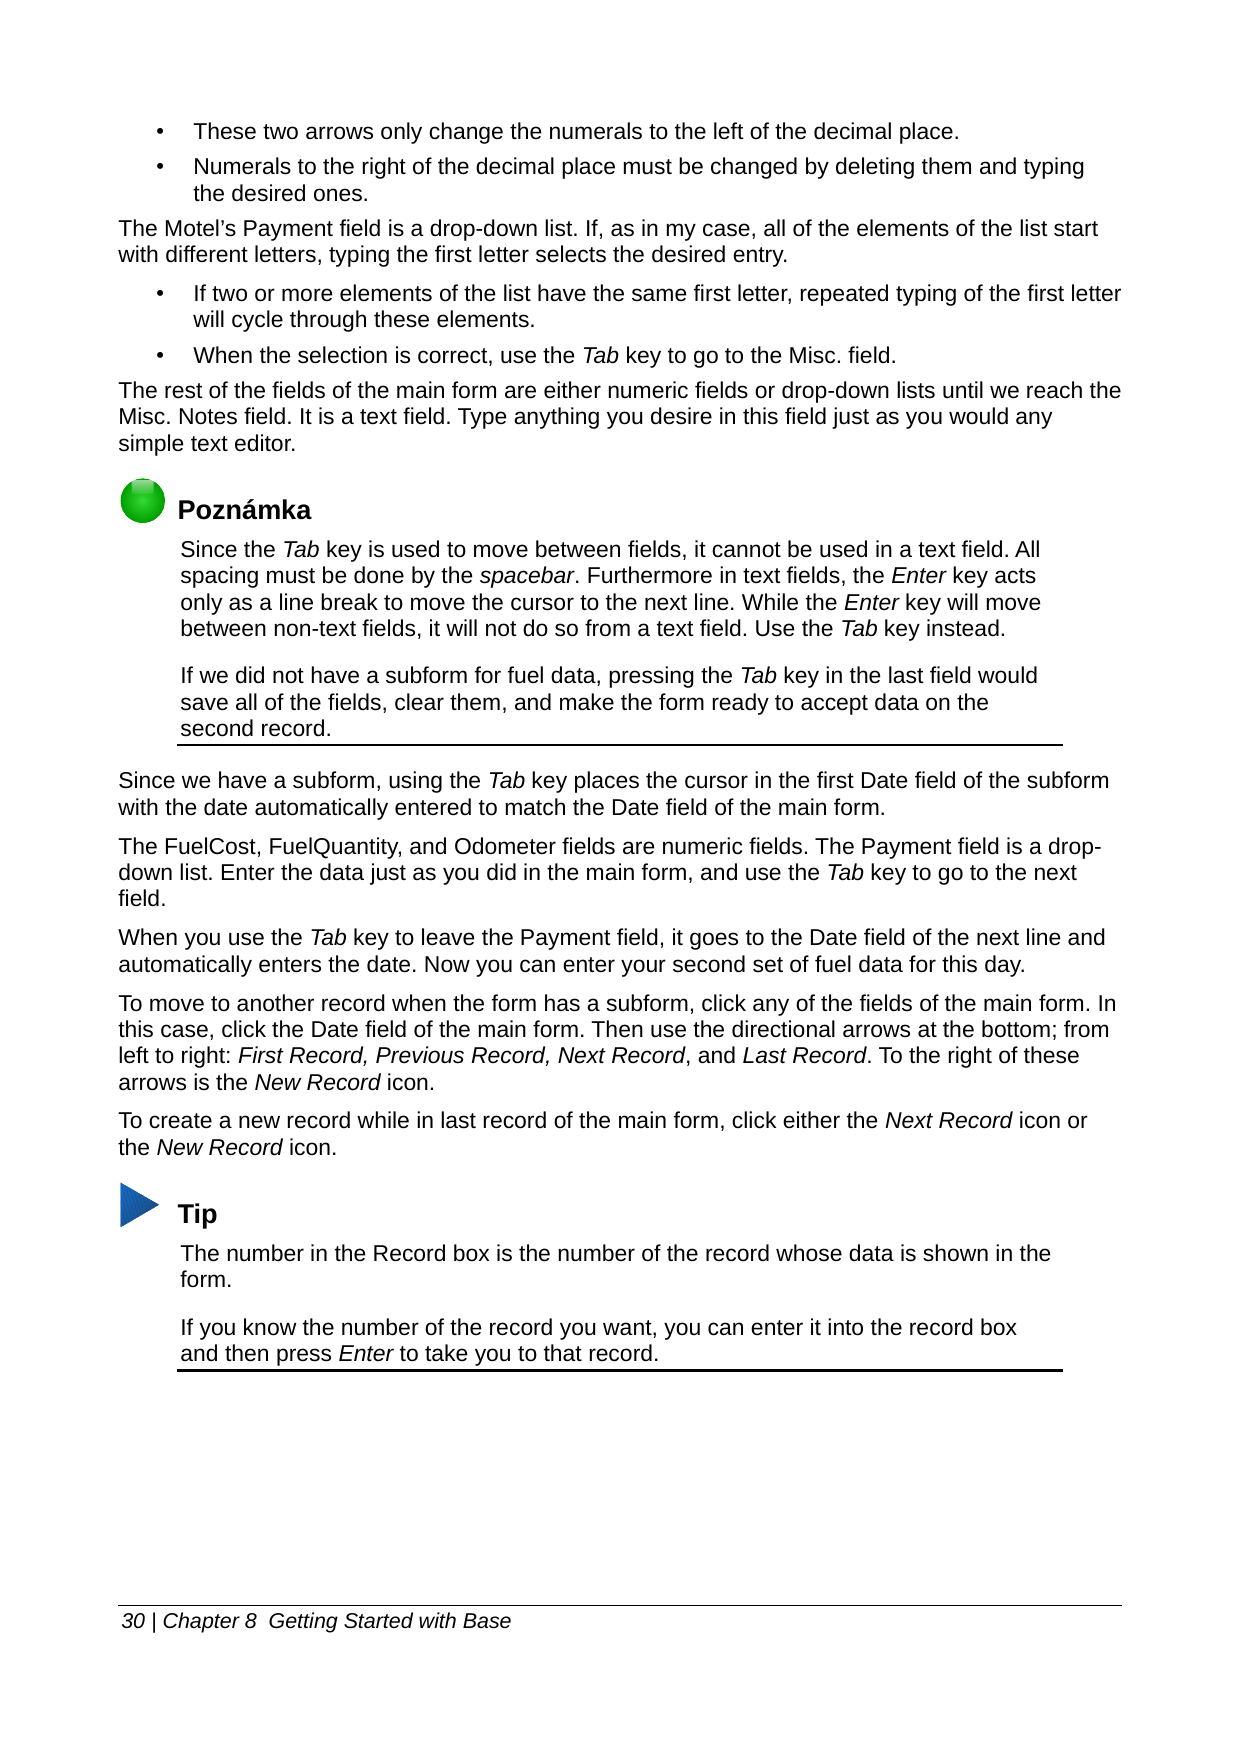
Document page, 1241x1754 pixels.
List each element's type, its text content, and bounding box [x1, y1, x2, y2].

list These two arrows only change the numerals to the left of the decimal place. [156, 118, 1122, 144]
text The Motel’s Payment field is a drop-down list. If, as in my case, all of the elements of the list start with different letters, typing the first letter selects the desired entry. [118, 215, 1122, 268]
text Since the Tab key is used to move between fields, it cannot be used in a text field. All spacing must be done by the spacebar. Furthermore in text fields, the Enter key acts only as a line break to move the cursor to the next line. While the Enter key will move between non-text fields, it will not do so from a text field. Use the Tab key instead. [177, 533, 1063, 641]
text The number in the Record box is the number of the record whose data is shown in the form. [177, 1237, 1063, 1293]
list When the selection is correct, use the Tab key to go to the Misc. field. [156, 342, 1122, 368]
text To move to another record when the form has a subform, click any of the fields of the main form. In this case, click the Date field of the main form. Then use the directional arrows at the bottom; from left to right: First Record, Previous Record, Next Record, and Last Record. To the right of these arrows is the New Record icon. [118, 989, 1122, 1095]
text If you know the number of the record you want, you can enter it into the record box and then press Enter to take you to that record. [177, 1311, 1063, 1369]
list If two or more elements of the list have the same first letter, repeated typing of the first letter will cycle through these elements. [156, 280, 1122, 333]
text The FuelCost, FuelQuantity, and Odometer fields are numeric fields. The Payment field is a drop-down list. Enter the data just as you did in the main form, and use the Tab key to go to the next field. [118, 833, 1122, 912]
text If we did not have a subform for fuel data, pressing the Tab key in the last field would save all of the fields, clear them, and make the form ready to accept data on the second record. [177, 659, 1063, 744]
text The rest of the fields of the main form are either numeric fields or drop-down lists until we reach the Misc. Notes field. It is a text field. Type anything you desire in this field just as you would any simple text editor. [118, 377, 1122, 456]
list Numerals to the right of the decimal place must be changed by deleting them and typing the desired ones. [156, 153, 1122, 206]
subtitle Poznámka [118, 476, 1122, 525]
subtitle Tip [118, 1180, 1122, 1229]
text To create a new record while in last record of the main form, click either the Next Record icon or the New Record icon. [118, 1107, 1122, 1160]
text When you use the Tab key to leave the Payment field, it goes to the Date field of the next line and automatically enters the date. Now you can enter your second set of fuel data for this day. [118, 924, 1122, 977]
text Since we have a subform, using the Tab key places the cursor in the first Date field of the subform with the date automatically entered to match the Date field of the main form. [118, 767, 1122, 820]
